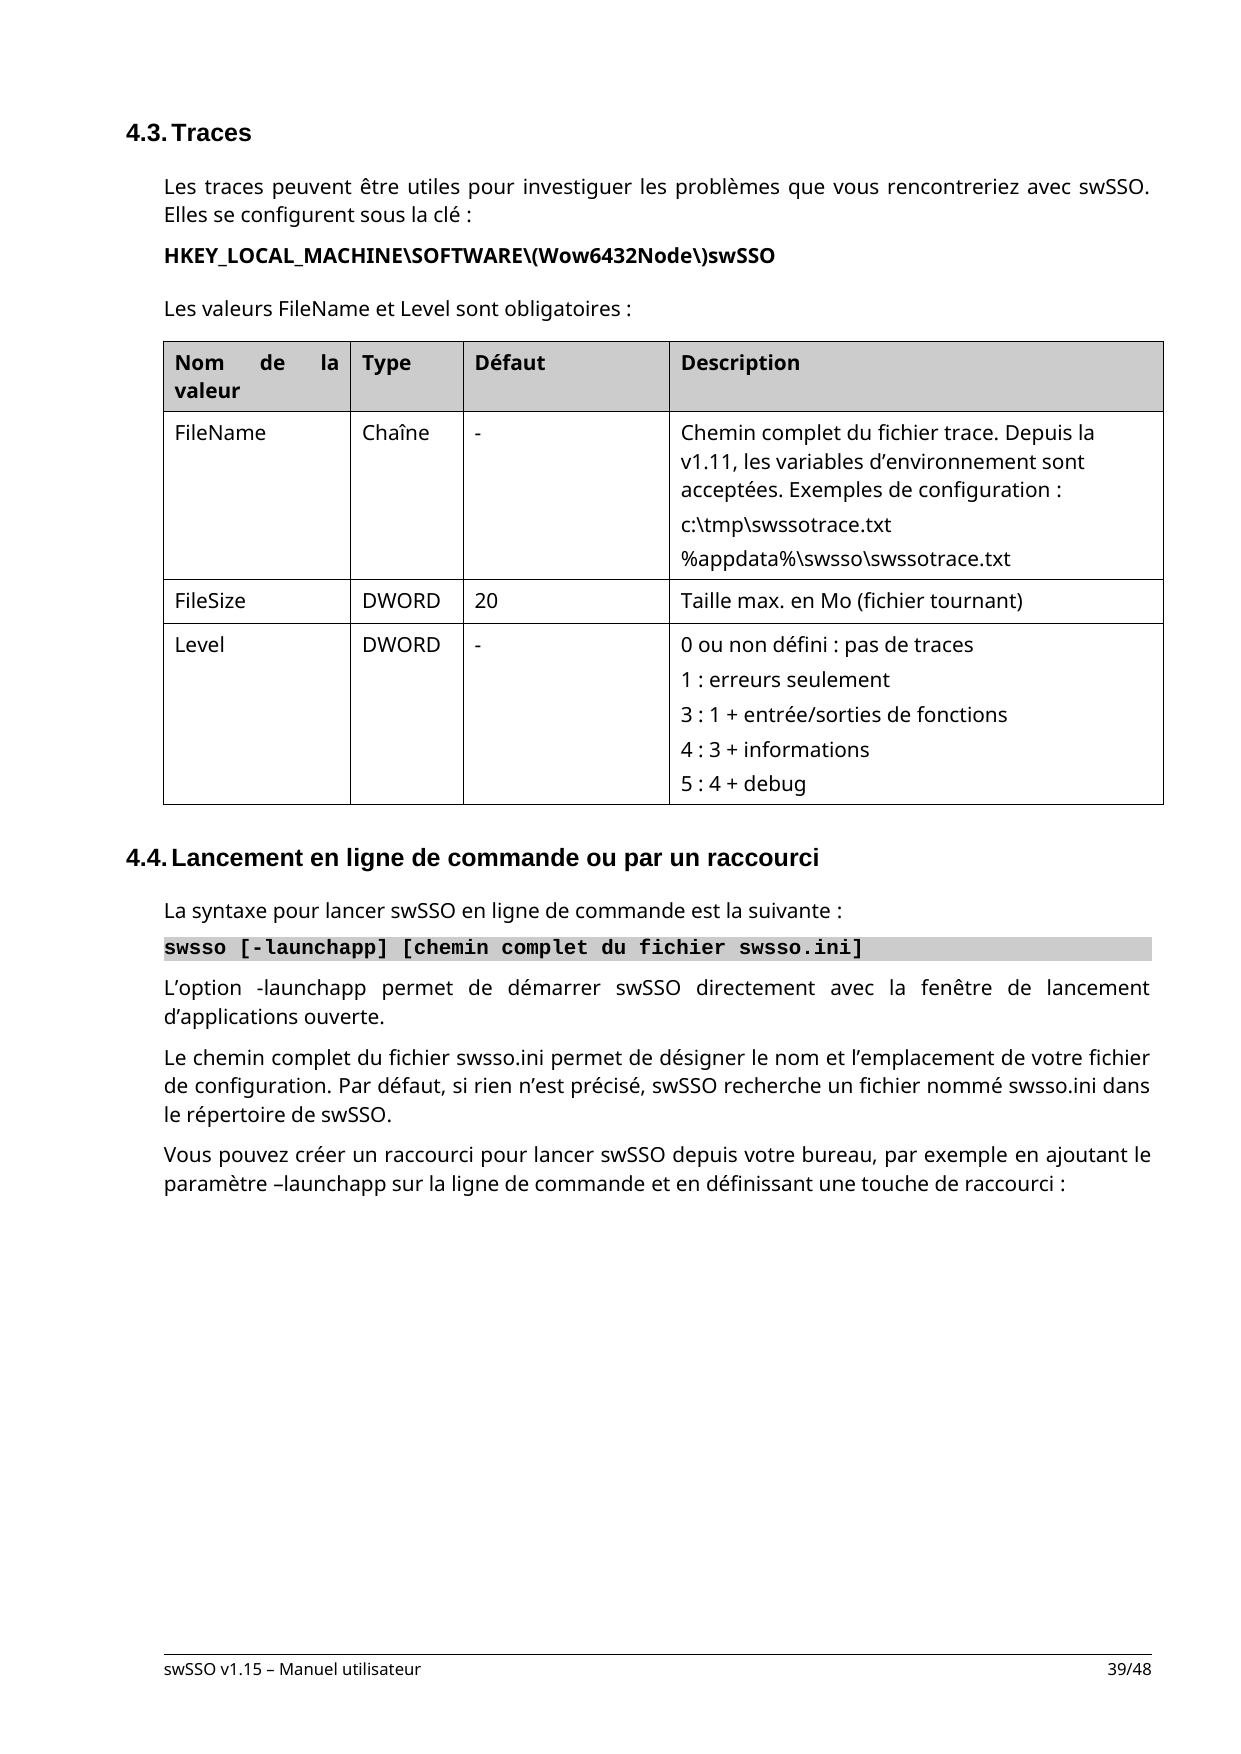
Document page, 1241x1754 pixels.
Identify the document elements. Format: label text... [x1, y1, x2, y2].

table_cell 0 ou non défini : pas de traces 1 : erreurs seulement 3 : 1 + entrée/sorties de fonctions 4 : 3 + informations 5 : 4 + debug [670, 624, 1163, 804]
table_cell Chemin complet du fichier trace. Depuis la v1.11, les variables d’environnement sont acceptées. Exemples de configuration : c:\tmp\swssotrace.txt %appdata%\swsso\swssotrace.txt [670, 412, 1163, 579]
text Vous pouvez créer un raccourci pour lancer swSSO depuis votre bureau, par exemple en ajoutant le paramètre –launchapp sur la ligne de commande et en définissant une touche de raccourci : [164, 1141, 1152, 1197]
table_cell Level [164, 624, 350, 804]
table_cell FileSize [164, 580, 350, 623]
text Les traces peuvent être utiles pour investiguer les problèmes que vous rencontreriez avec swSSO. Elles se configurent sous la clé : [164, 172, 1152, 229]
text Les valeurs FileName et Level sont obligatoires : [164, 294, 1152, 323]
subtitle Lancement en ligne de commande ou par un raccourci [126, 843, 1152, 871]
text swsso [-launchapp] [chemin complet du fichier swsso.ini] [164, 937, 1152, 961]
table_header Description [670, 342, 1163, 411]
table_cell DWORD [351, 624, 463, 804]
subtitle Traces [126, 118, 1152, 147]
table_cell FileName [164, 412, 350, 579]
table_cell 20 [464, 580, 669, 623]
table_cell Taille max. en Mo (fichier tournant) [670, 580, 1163, 623]
text La syntaxe pour lancer swSSO en ligne de commande est la suivante : [164, 896, 1152, 925]
text HKEY_LOCAL_MACHINE\SOFTWARE\(Wow6432Node\)swSSO [164, 241, 1152, 270]
table_cell DWORD [351, 580, 463, 623]
table_header Défaut [464, 342, 669, 411]
table_header Nom de la valeur [164, 342, 350, 411]
text Le chemin complet du fichier swsso.ini permet de désigner le nom et l’emplacement de votre fichier de configuration. Par défaut, si rien n’est précisé, swSSO recherche un fichier nommé swsso.ini dans le répertoire de swSSO. [164, 1043, 1152, 1128]
table_cell Chaîne [351, 412, 463, 579]
table_cell - [464, 412, 669, 579]
table_header Type [351, 342, 463, 411]
table_cell - [464, 624, 669, 804]
text L’option -launchapp permet de démarrer swSSO directement avec la fenêtre de lancement d’applications ouverte. [164, 973, 1152, 1030]
